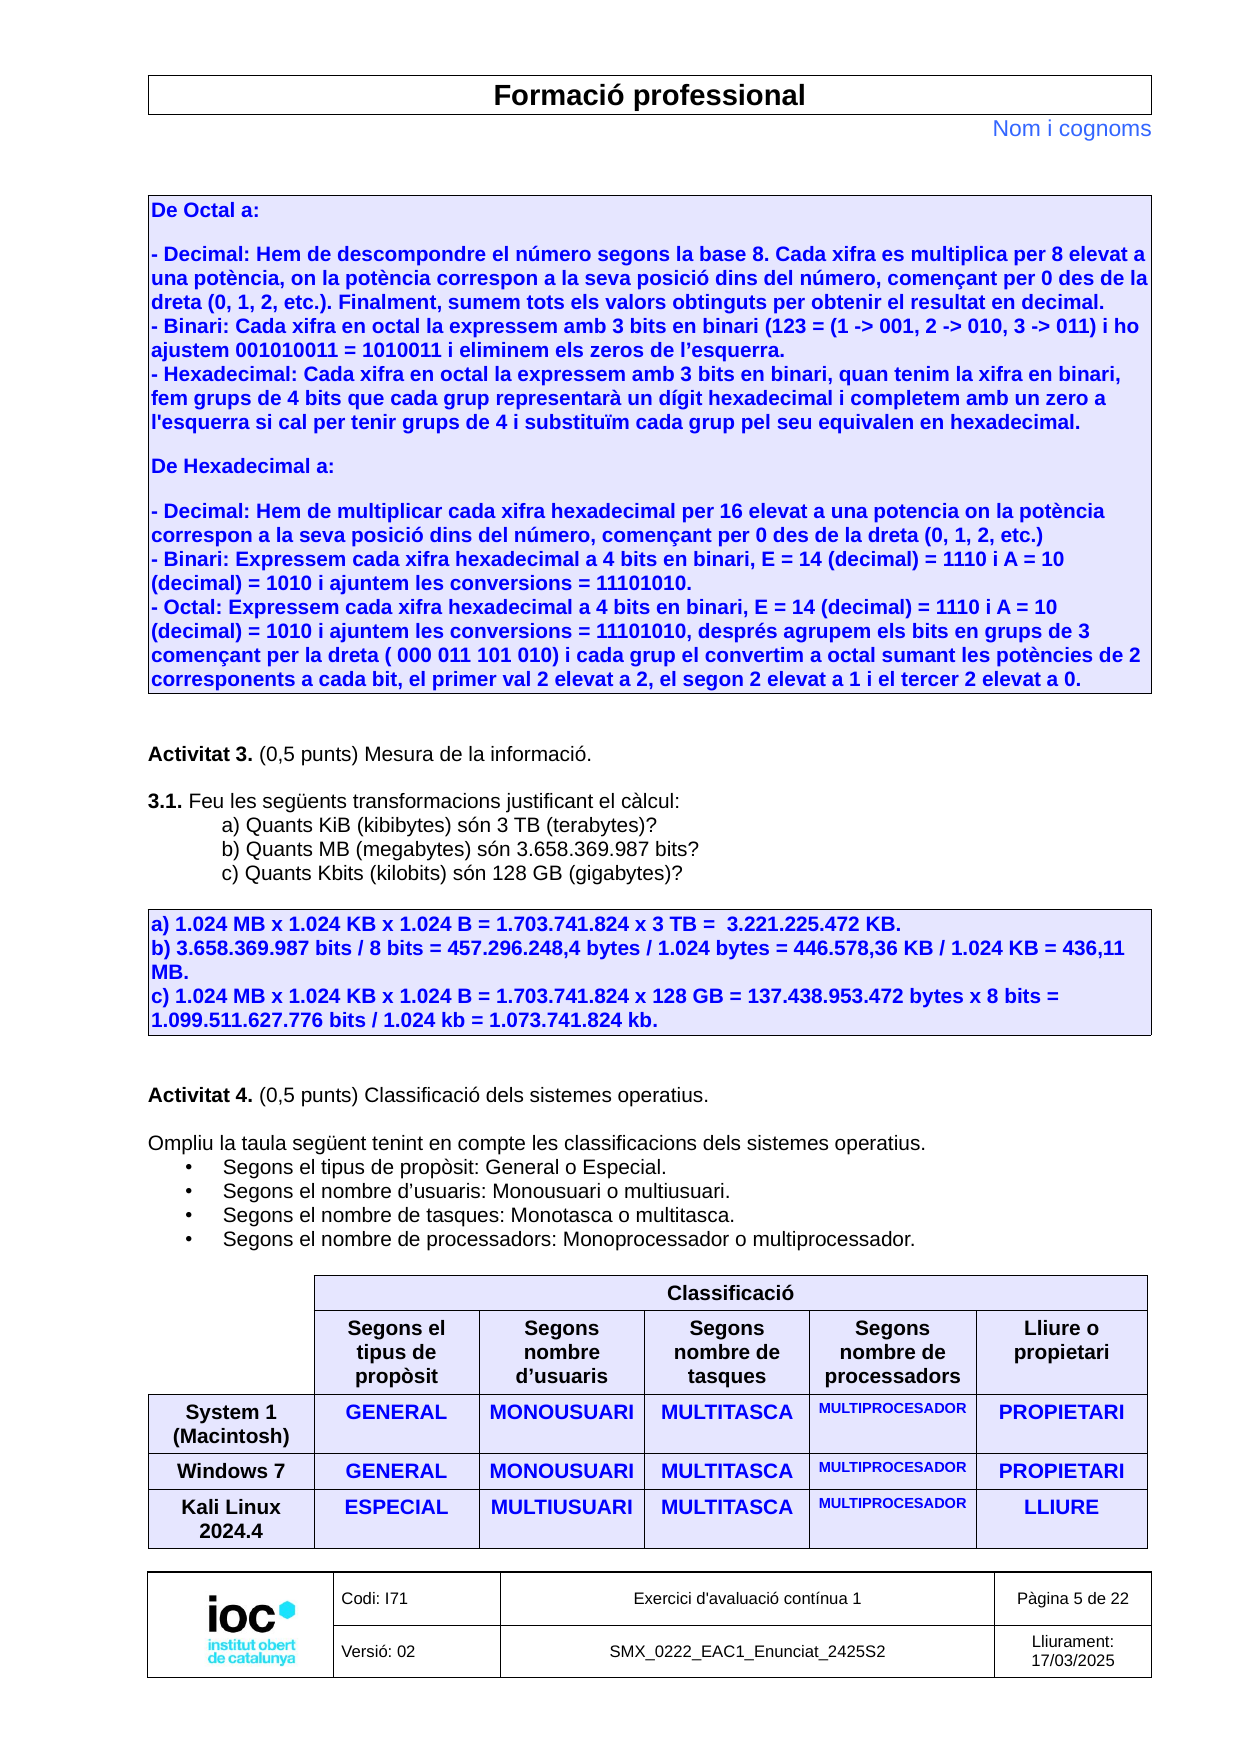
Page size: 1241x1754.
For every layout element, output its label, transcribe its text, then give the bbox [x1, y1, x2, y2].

table_cell Segons nombre de tasques [645, 1311, 809, 1394]
table_cell MONOUSUARI [480, 1454, 644, 1489]
text a) Quants KiB (kibibytes) són 3 TB (terabytes)? [221, 813, 1151, 837]
table_cell Windows 7 [149, 1454, 314, 1489]
text - Decimal: Hem de multiplicar cada xifra hexadecimal per 16 elevat a una potencia on la potència correspon a la seva posició dins del número, començant per 0 des de la dreta (0, 1, 2, etc.) [149, 496, 1151, 544]
text Activitat 3. (0,5 punts) Mesura de la informació. [148, 741, 1151, 765]
table_cell MULTIUSUARI [480, 1490, 644, 1548]
table_header [148, 1275, 314, 1310]
text De Hexadecimal a: [149, 451, 1151, 475]
text Activitat 4. (0,5 punts) Classificació dels sistemes operatius. [148, 1083, 1151, 1107]
table_cell MONOUSUARI [480, 1395, 644, 1453]
table_cell PROPIETARI [977, 1395, 1147, 1453]
picture [195, 1581, 309, 1677]
table_cell Lliure o propietari [977, 1311, 1147, 1394]
table_cell MULTIPROCESADOR [810, 1490, 976, 1548]
table_cell Kali Linux 2024.4 [149, 1490, 314, 1548]
text c) 1.024 MB x 1.024 KB x 1.024 B = 1.703.741.824 x 128 GB = 137.438.953.472 bytes x 8 bits = 1.099.511.627.776 bits / 1.024 kb = 1.073.741.824 kb. [149, 981, 1151, 1035]
table_cell PROPIETARI [977, 1454, 1147, 1489]
list Segons el nombre de processadors: Monoprocessador o multiprocessador. [185, 1227, 1151, 1251]
text - Binari: Cada xifra en octal la expressem amb 3 bits en binari (123 = (1 -> 001, 2 -> 010, 3 -> 011) i ho ajustem 001010011 = 1010011 i eliminem els zeros de l’esquerra. [149, 311, 1151, 359]
table_cell MULTITASCA [645, 1395, 809, 1453]
text - Hexadecimal: Cada xifra en octal la expressem amb 3 bits en binari, quan tenim la xifra en binari, fem grups de 4 bits que cada grup representarà un dígit hexadecimal i completem amb un zero a l'esquerra si cal per tenir grups de 4 i substituïm cada grup pel seu equivalen en hexadecimal. [149, 359, 1151, 431]
table_cell Segons el tipus de propòsit [315, 1311, 479, 1394]
list Segons el tipus de propòsit: General o Especial. [185, 1155, 1151, 1179]
text - Decimal: Hem de descompondre el número segons la base 8. Cada xifra es multiplica per 8 elevat a una potència, on la potència correspon a la seva posició dins del número, començant per 0 des de la dreta (0, 1, 2, etc.). Finalment, sumem tots els valors obtinguts per obtenir el resultat en decimal. [149, 239, 1151, 311]
text b) Quants MB (megabytes) són 3.658.369.987 bits? [221, 837, 1151, 861]
table_cell MULTITASCA [645, 1490, 809, 1548]
table_cell MULTIPROCESADOR [810, 1454, 976, 1489]
table_cell GENERAL [315, 1454, 479, 1489]
table_cell [148, 1310, 314, 1394]
text De Octal a: [149, 196, 1151, 219]
text b) 3.658.369.987 bits / 8 bits = 457.296.248,4 bytes / 1.024 bytes = 446.578,36 KB / 1.024 KB = 436,11 MB. [149, 933, 1151, 981]
list Segons el nombre de tasques: Monotasca o multitasca. [185, 1203, 1151, 1227]
table_cell Segons nombre d’usuaris [480, 1311, 644, 1394]
text c) Quants Kbits (kilobits) són 128 GB (gigabytes)? [221, 861, 1151, 885]
table_cell MULTIPROCESADOR [810, 1395, 976, 1453]
table_header Classificació [315, 1276, 1147, 1310]
table_cell MULTITASCA [645, 1454, 809, 1489]
table_cell ESPECIAL [315, 1490, 479, 1548]
table_cell Segons nombre de processadors [810, 1311, 976, 1394]
text - Octal: Expressem cada xifra hexadecimal a 4 bits en binari, E = 14 (decimal) = 1110 i A = 10 (decimal) = 1010 i ajuntem les conversions = 11101010, després agrupem els bits en grups de 3 començant per la dreta ( 000 011 101 010) i cada grup el convertim a octal sumant les potències de 2 corresponents a cada bit, el primer val 2 elevat a 2, el segon 2 elevat a 1 i el tercer 2 elevat a 0. [149, 592, 1151, 693]
text 3.1. Feu les següents transformacions justificant el càlcul: [148, 789, 1151, 813]
list Segons el nombre d’usuaris: Monousuari o multiusuari. [185, 1179, 1151, 1203]
table_cell GENERAL [315, 1395, 479, 1453]
text Ompliu la taula següent tenint en compte les classificacions dels sistemes operatius. [148, 1131, 1151, 1155]
table_cell System 1 (Macintosh) [149, 1395, 314, 1453]
text a) 1.024 MB x 1.024 KB x 1.024 B = 1.703.741.824 x 3 TB = 3.221.225.472 KB. [149, 910, 1151, 933]
table_cell LLIURE [977, 1490, 1147, 1548]
text - Binari: Expressem cada xifra hexadecimal a 4 bits en binari, E = 14 (decimal) = 1110 i A = 10 (decimal) = 1010 i ajuntem les conversions = 11101010. [149, 544, 1151, 592]
